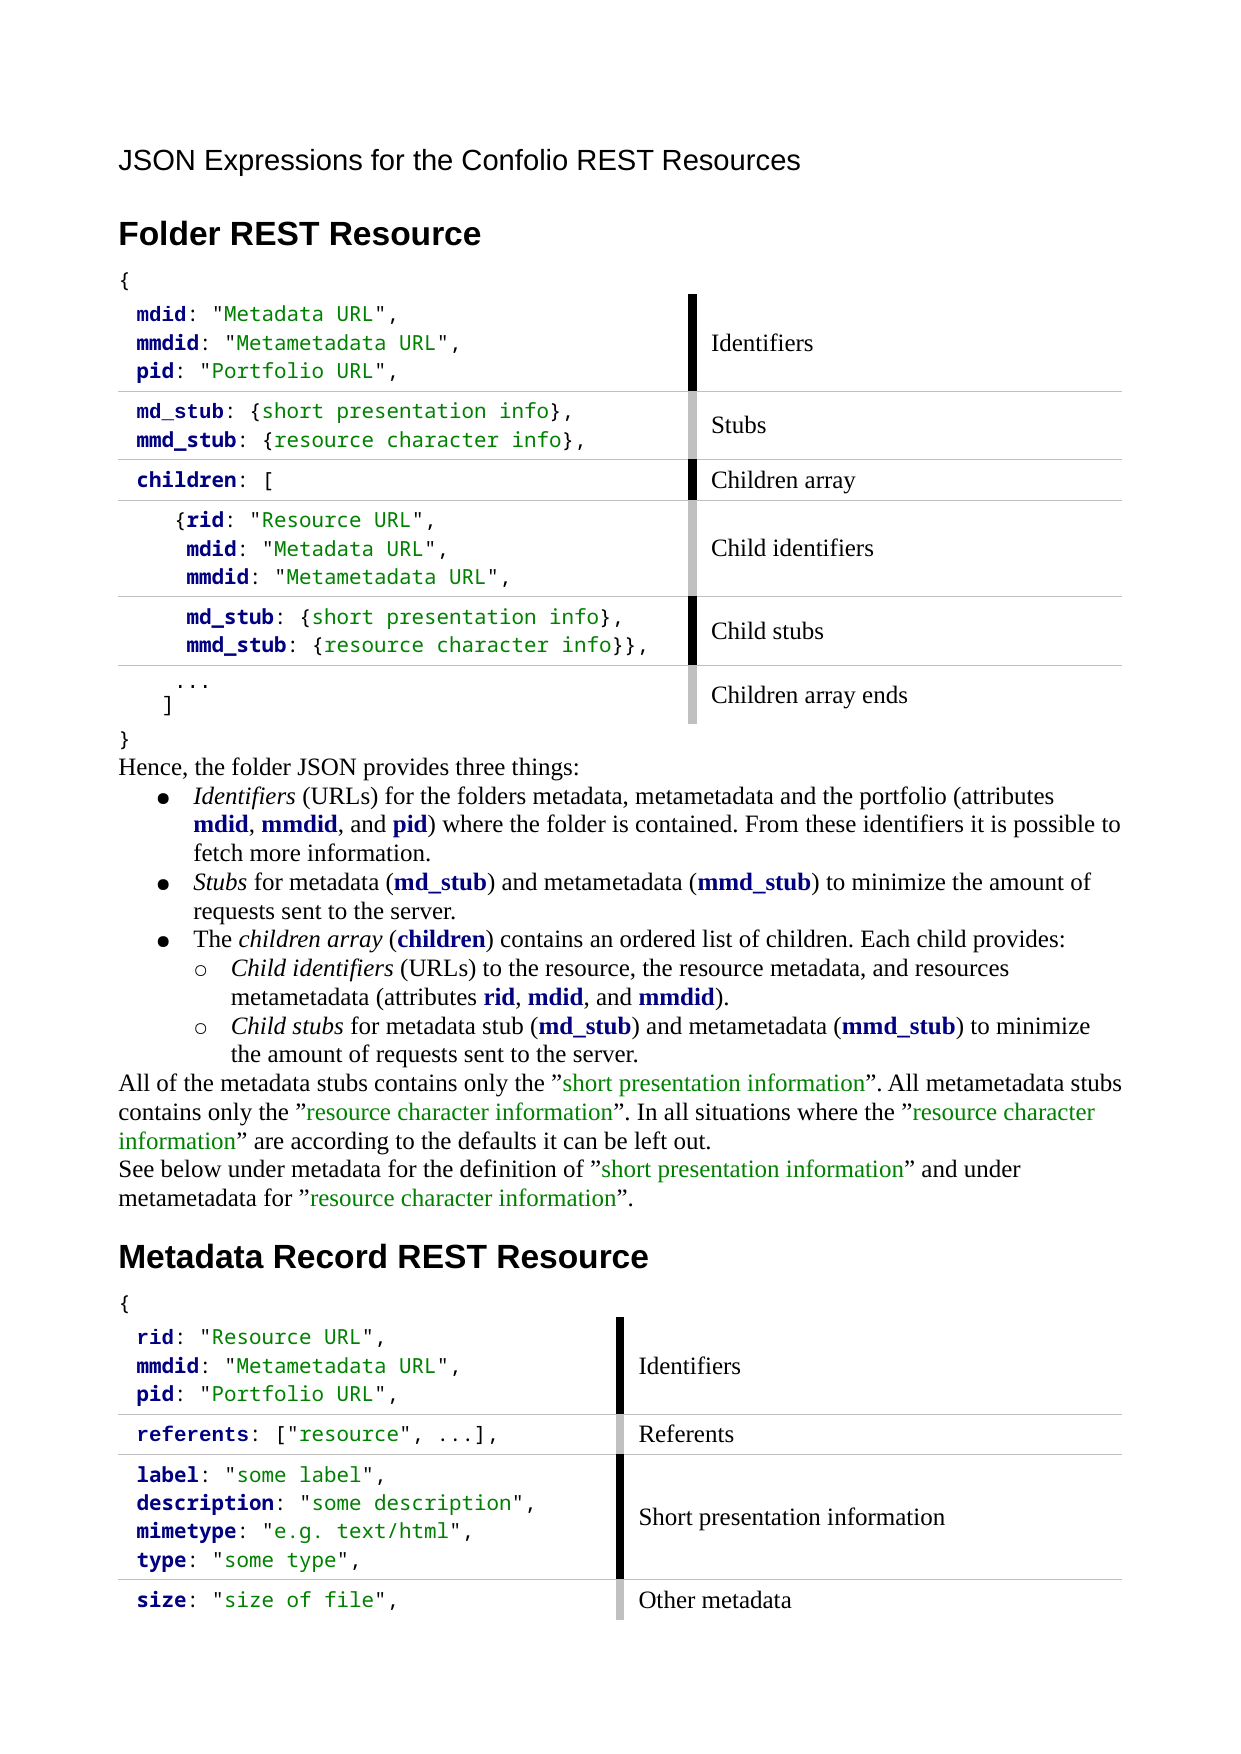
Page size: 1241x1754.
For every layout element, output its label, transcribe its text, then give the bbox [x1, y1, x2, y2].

list Child identifiers (URLs) to the resource, the resource metadata, and resources metametadata (attributes rid, mdid, and mmdid). [193, 953, 1122, 1011]
table_header rid: "Resource URL", mmdid: "Metametadata URL", pid: "Portfolio URL", [118, 1317, 616, 1413]
text See below under metadata for the definition of ”short presentation information” and under metametadata for ”resource character information”. [118, 1154, 1122, 1212]
table_cell label: "some label", description: "some description", mimetype: "e.g. text/html", type: "some type", [118, 1455, 616, 1579]
table_cell {rid: "Resource URL", mdid: "Metadata URL", mmdid: "Metametadata URL", [118, 501, 688, 596]
list The children array (children) contains an ordered list of children. Each child provides: [156, 924, 1122, 953]
table_header Identifiers [697, 294, 1122, 391]
text { [118, 1288, 1122, 1317]
list Stubs for metadata (md_stub) and metametadata (mmd_stub) to minimize the amount of requests sent to the server. [156, 867, 1122, 924]
table_header Identifiers [624, 1317, 1122, 1413]
text All of the metadata stubs contains only the ”short presentation information”. All metametadata stubs contains only the ”resource character information”. In all situations where the ”resource character information” are according to the defaults it can be left out. [118, 1068, 1122, 1154]
text { [118, 265, 1122, 294]
subtitle Metadata Record REST Resource [118, 1237, 1122, 1276]
text } [118, 724, 1122, 752]
table_cell Other metadata [624, 1580, 1122, 1619]
table_cell md_stub: {short presentation info}, mmd_stub: {resource character info}}, [118, 597, 688, 665]
list Child stubs for metadata stub (md_stub) and metametadata (mmd_stub) to minimize the amount of requests sent to the server. [193, 1011, 1122, 1068]
table_cell Child stubs [697, 597, 1122, 665]
table_cell Stubs [697, 392, 1122, 459]
table_cell Short presentation information [624, 1455, 1122, 1579]
table_cell Referents [624, 1415, 1122, 1454]
subtitle Folder REST Resource [118, 214, 1122, 253]
table_cell Children array ends [697, 666, 1122, 724]
table_header mdid: "Metadata URL", mmdid: "Metametadata URL", pid: "Portfolio URL", [118, 294, 688, 391]
table_cell Children array [697, 460, 1122, 499]
subtitle JSON Expressions for the Confolio REST Resources [118, 143, 1122, 177]
table_cell size: "size of file", [118, 1580, 616, 1619]
text Hence, the folder JSON provides three things: [118, 752, 1122, 781]
table_cell md_stub: {short presentation info}, mmd_stub: {resource character info}, [118, 392, 688, 459]
table_cell referents: ["resource", ...], [118, 1415, 616, 1454]
table_cell children: [ [118, 460, 688, 499]
table_cell ... ] [118, 666, 688, 724]
list Identifiers (URLs) for the folders metadata, metametadata and the portfolio (attributes mdid, mmdid, and pid) where the folder is contained. From these identifiers it is possible to fetch more information. [156, 781, 1122, 867]
table_cell Child identifiers [697, 501, 1122, 596]
